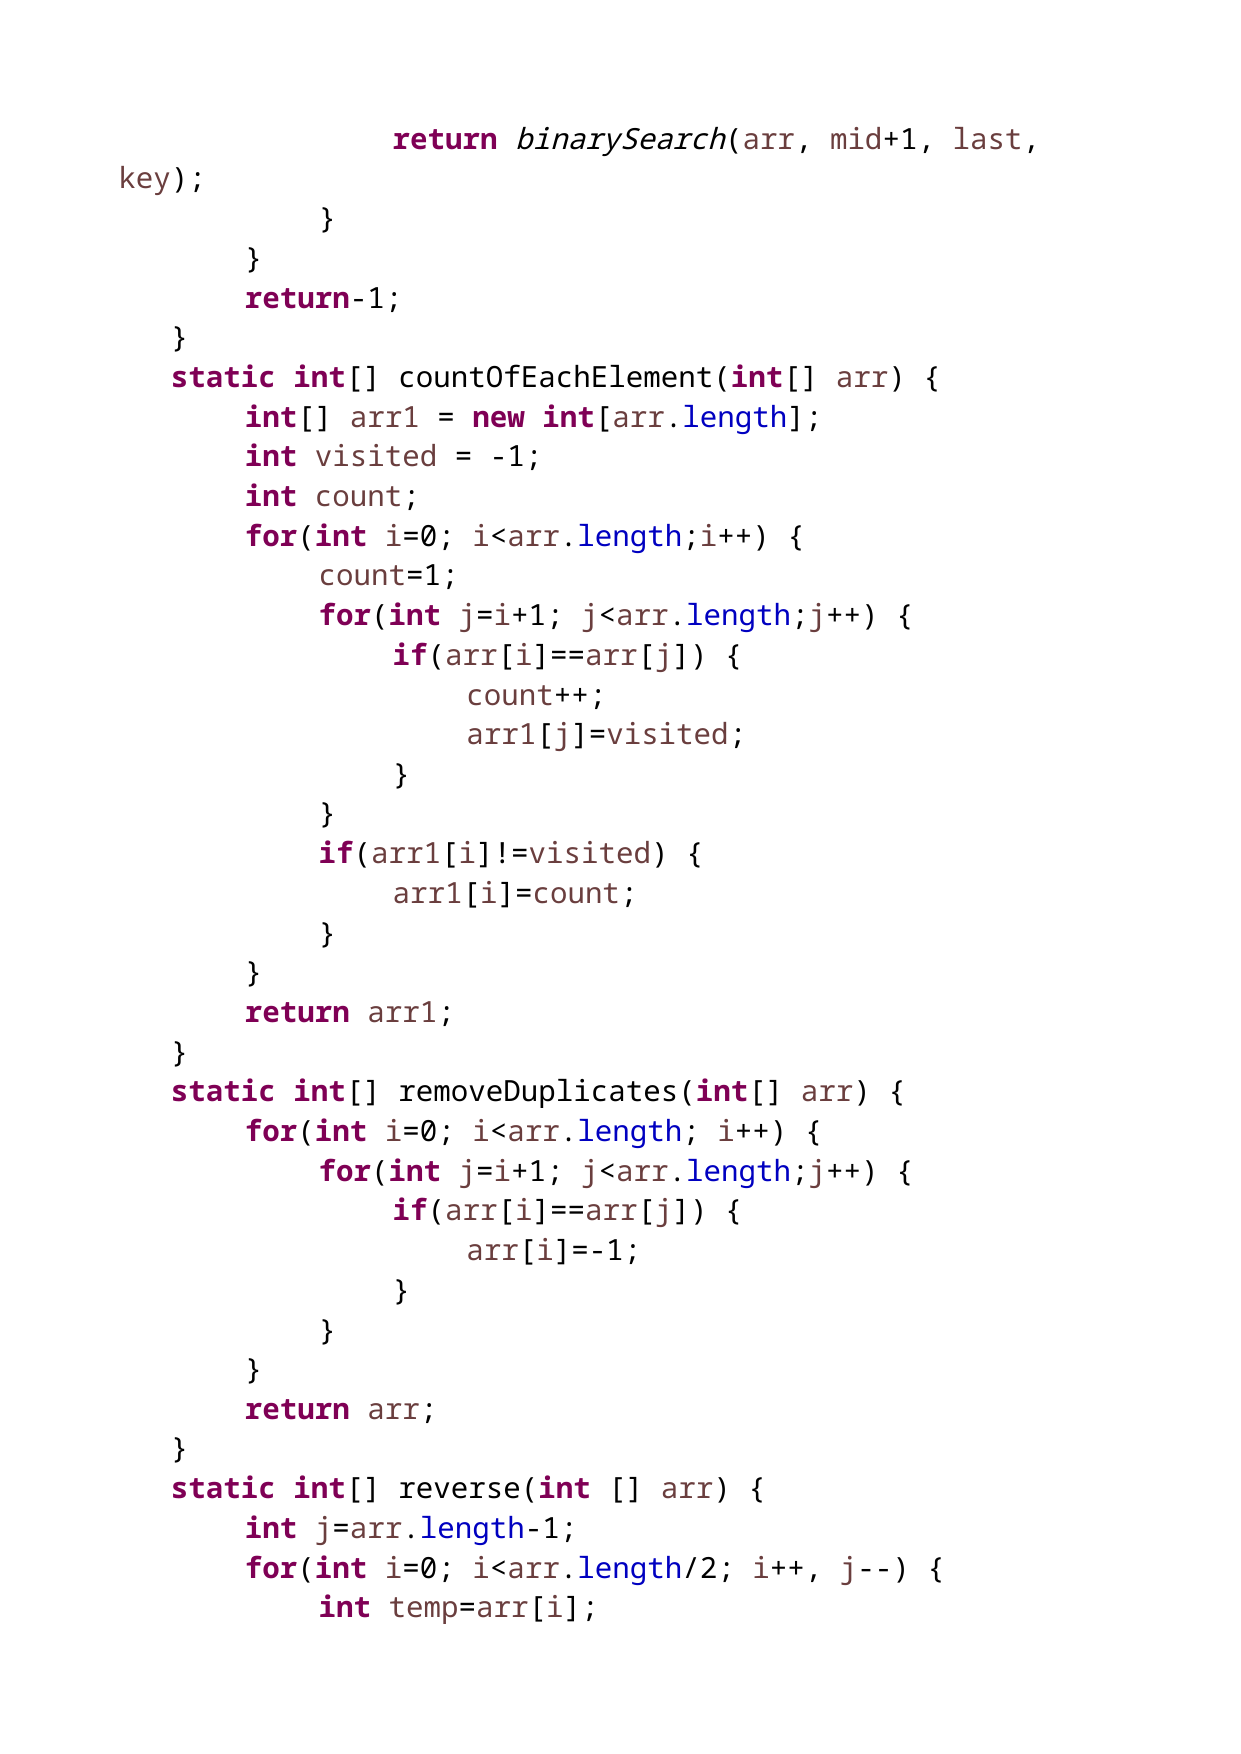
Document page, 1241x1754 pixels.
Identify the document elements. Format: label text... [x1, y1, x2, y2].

text } [118, 1269, 1122, 1309]
text return arr1; [118, 991, 1122, 1031]
text return arr; [118, 1388, 1122, 1428]
text int j=arr.length-1; [118, 1507, 1122, 1547]
text int count; [118, 475, 1122, 515]
text } [118, 912, 1122, 952]
text count=1; [118, 555, 1122, 594]
text } [118, 197, 1122, 237]
text return binarySearch(arr, mid+1, last, key); [118, 118, 1122, 197]
text for(int i=0; i<arr.length;i++) { [118, 515, 1122, 555]
text } [118, 1309, 1122, 1348]
text for(int j=i+1; j<arr.length;j++) { [118, 1150, 1122, 1190]
text arr[i]=-1; [118, 1229, 1122, 1269]
text int temp=arr[i]; [118, 1587, 1122, 1626]
text arr1[j]=visited; [118, 713, 1122, 753]
text } [118, 753, 1122, 793]
text } [118, 1031, 1122, 1071]
text int visited = -1; [118, 436, 1122, 475]
text if(arr[i]==arr[j]) { [118, 1190, 1122, 1229]
text } [118, 317, 1122, 356]
text for(int j=i+1; j<arr.length;j++) { [118, 594, 1122, 634]
text for(int i=0; i<arr.length/2; i++, j--) { [118, 1547, 1122, 1587]
text count++; [118, 674, 1122, 713]
text } [118, 237, 1122, 277]
text static int[] countOfEachElement(int[] arr) { [118, 356, 1122, 396]
text static int[] removeDuplicates(int[] arr) { [118, 1071, 1122, 1110]
text return-1; [118, 277, 1122, 317]
text if(arr[i]==arr[j]) { [118, 634, 1122, 674]
text if(arr1[i]!=visited) { [118, 832, 1122, 872]
text for(int i=0; i<arr.length; i++) { [118, 1110, 1122, 1150]
text } [118, 793, 1122, 832]
text } [118, 1348, 1122, 1388]
text int[] arr1 = new int[arr.length]; [118, 396, 1122, 436]
text } [118, 952, 1122, 991]
text static int[] reverse(int [] arr) { [118, 1467, 1122, 1507]
text } [118, 1428, 1122, 1467]
text arr1[i]=count; [118, 872, 1122, 912]
